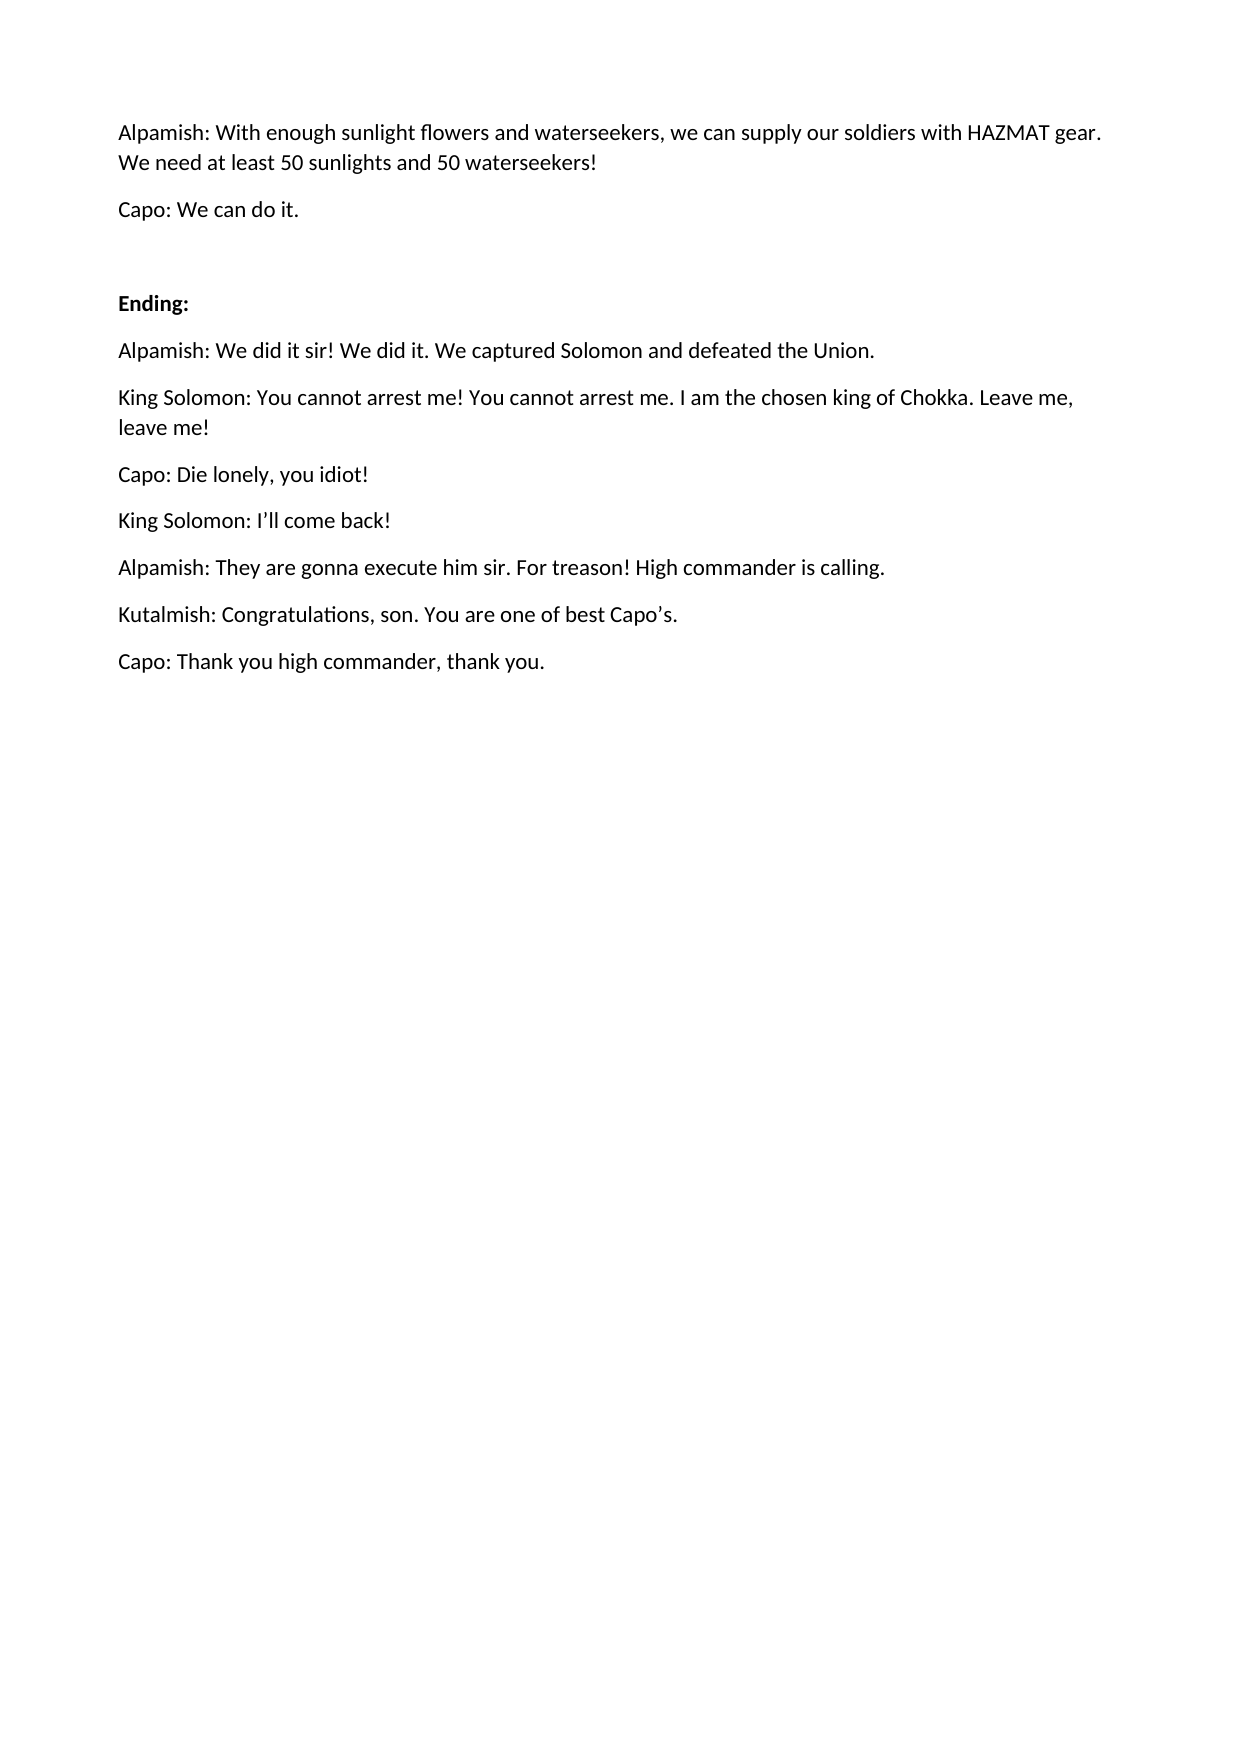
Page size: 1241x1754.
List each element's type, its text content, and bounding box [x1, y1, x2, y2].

text Ending: [118, 289, 1122, 317]
text Capo: Die lonely, you idiot! [118, 460, 1122, 488]
text King Solomon: You cannot arrest me! You cannot arrest me. I am the chosen king of Chokka. Leave me, leave me! [118, 383, 1122, 441]
text Capo: Thank you high commander, thank you. [118, 647, 1122, 675]
text Capo: We can do it. [118, 195, 1122, 223]
text Alpamish: They are gonna execute him sir. For treason! High commander is calling. [118, 553, 1122, 582]
text Alpamish: We did it sir! We did it. We captured Solomon and defeated the Union. [118, 336, 1122, 364]
text King Solomon: I’ll come back! [118, 507, 1122, 535]
text Alpamish: With enough sunlight flowers and waterseekers, we can supply our soldiers with HAZMAT gear. We need at least 50 sunlights and 50 waterseekers! [118, 118, 1122, 176]
text Kutalmish: Congratulations, son. You are one of best Capo’s. [118, 600, 1122, 628]
